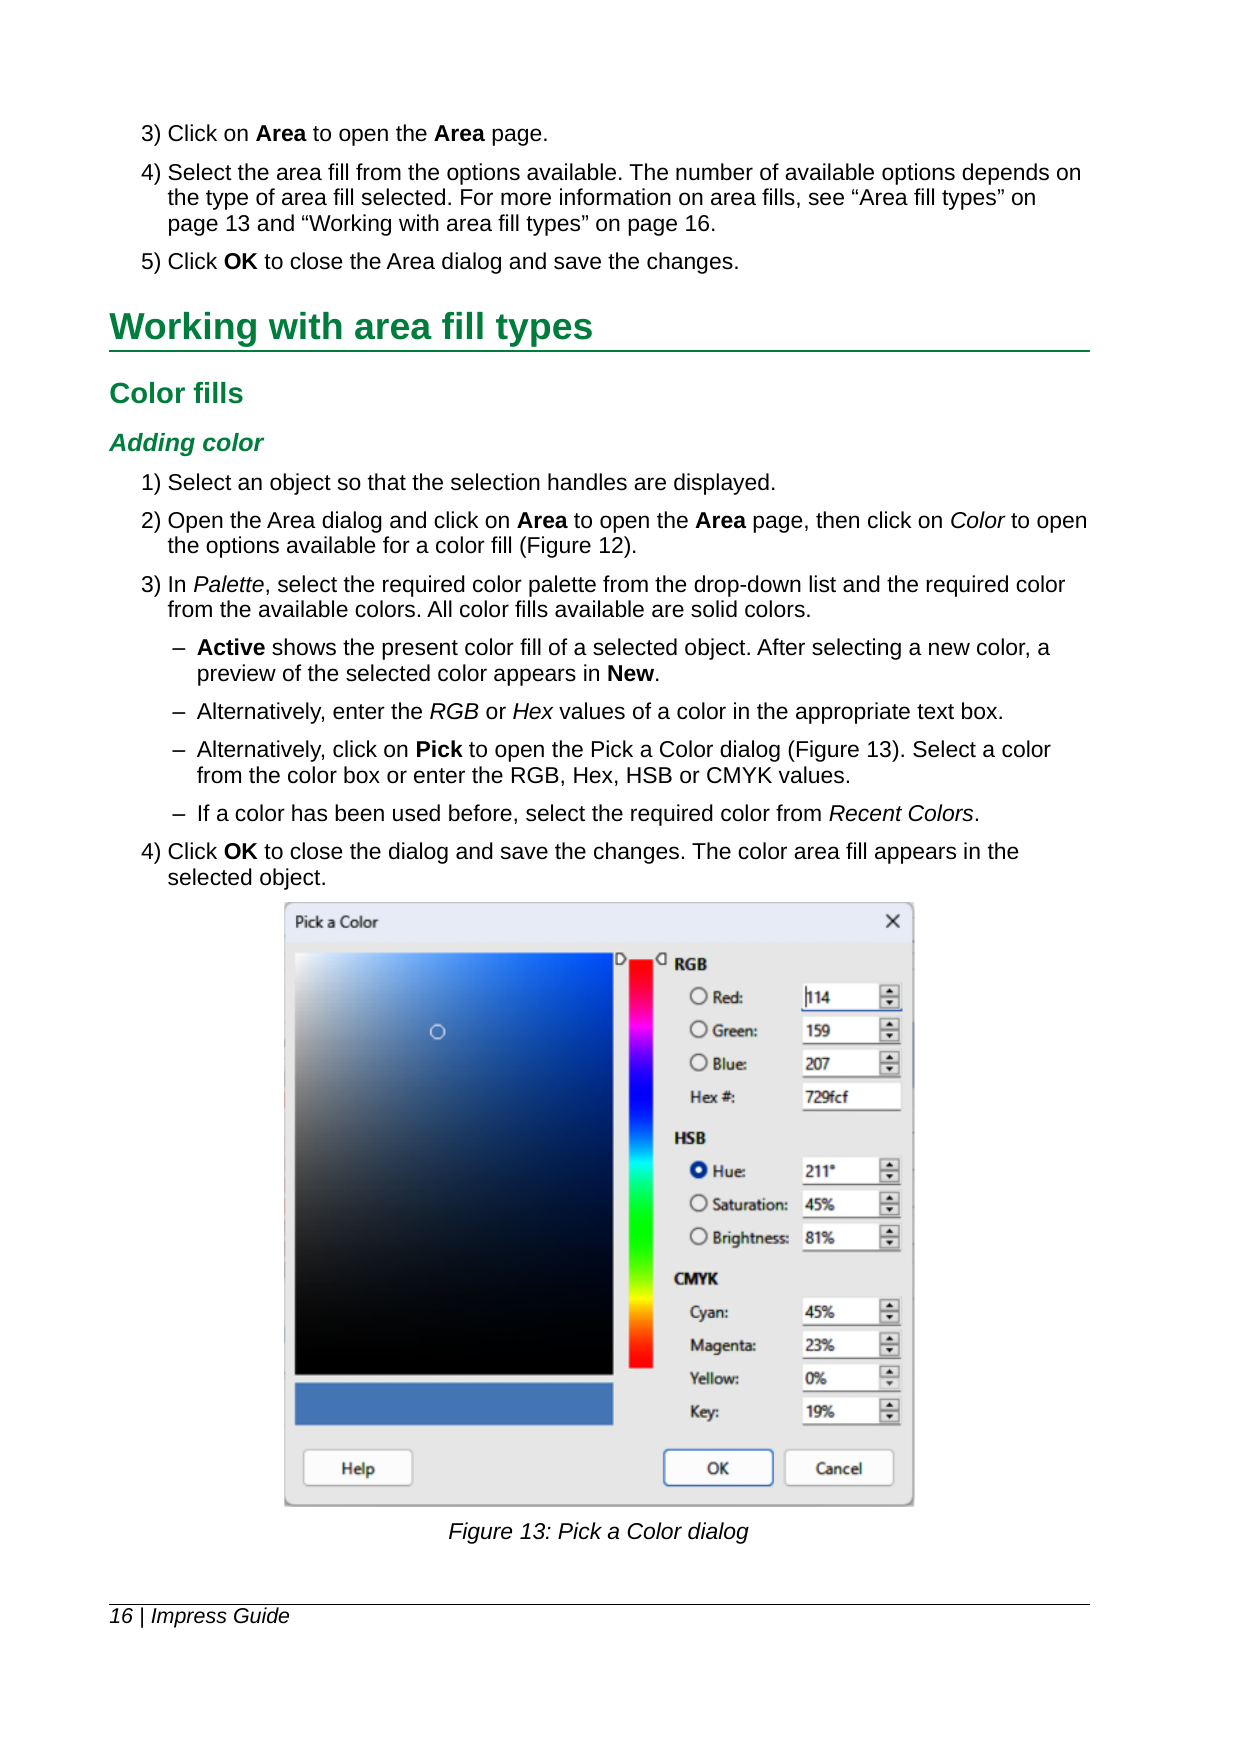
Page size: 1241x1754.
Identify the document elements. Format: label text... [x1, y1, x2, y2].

list Alternatively, enter the RGB or Hex values of a color in the appropriate text box. [182, 699, 1090, 724]
list Click OK to close the Area dialog and save the changes. [153, 248, 1090, 274]
picture [284, 902, 915, 1507]
list Click on Area to open the Area page. [153, 121, 1090, 147]
list Active shows the present color fill of a selected object. After selecting a new color, a preview of the selected color appears in New. [182, 635, 1090, 686]
list Alternatively, click on Pick to open the Pick a Color dialog (Figure 13). Select a color from the color box or enter the RGB, Hex, HSB or CMYK values. [182, 737, 1090, 788]
subtitle Working with area fill types [109, 305, 1090, 350]
subtitle Color fills [109, 377, 1090, 410]
text Figure 13: Pick a Color dialog [284, 1519, 914, 1545]
list In Palette, select the required color palette from the drop-down list and the required color from the available colors. All color fills available are solid colors. [153, 571, 1090, 623]
list Select the area fill from the options available. The number of available options depends on the type of area fill selected. For more information on area fills, see “Area fill types” on page 13 and “Working with area fill types” on page 16. [153, 159, 1090, 236]
list Open the Area dialog and click on Area to open the Area page, then click on Color to open the options available for a color fill (Figure 12). [153, 508, 1090, 559]
list Click OK to close the dialog and save the changes. The color area fill appears in the selected object. [153, 839, 1090, 890]
list Select an object so that the selection handles are displayed. [153, 469, 1090, 495]
list If a color has been used before, select the required color from Recent Colors. [182, 801, 1090, 826]
subtitle Adding color [109, 429, 1090, 457]
